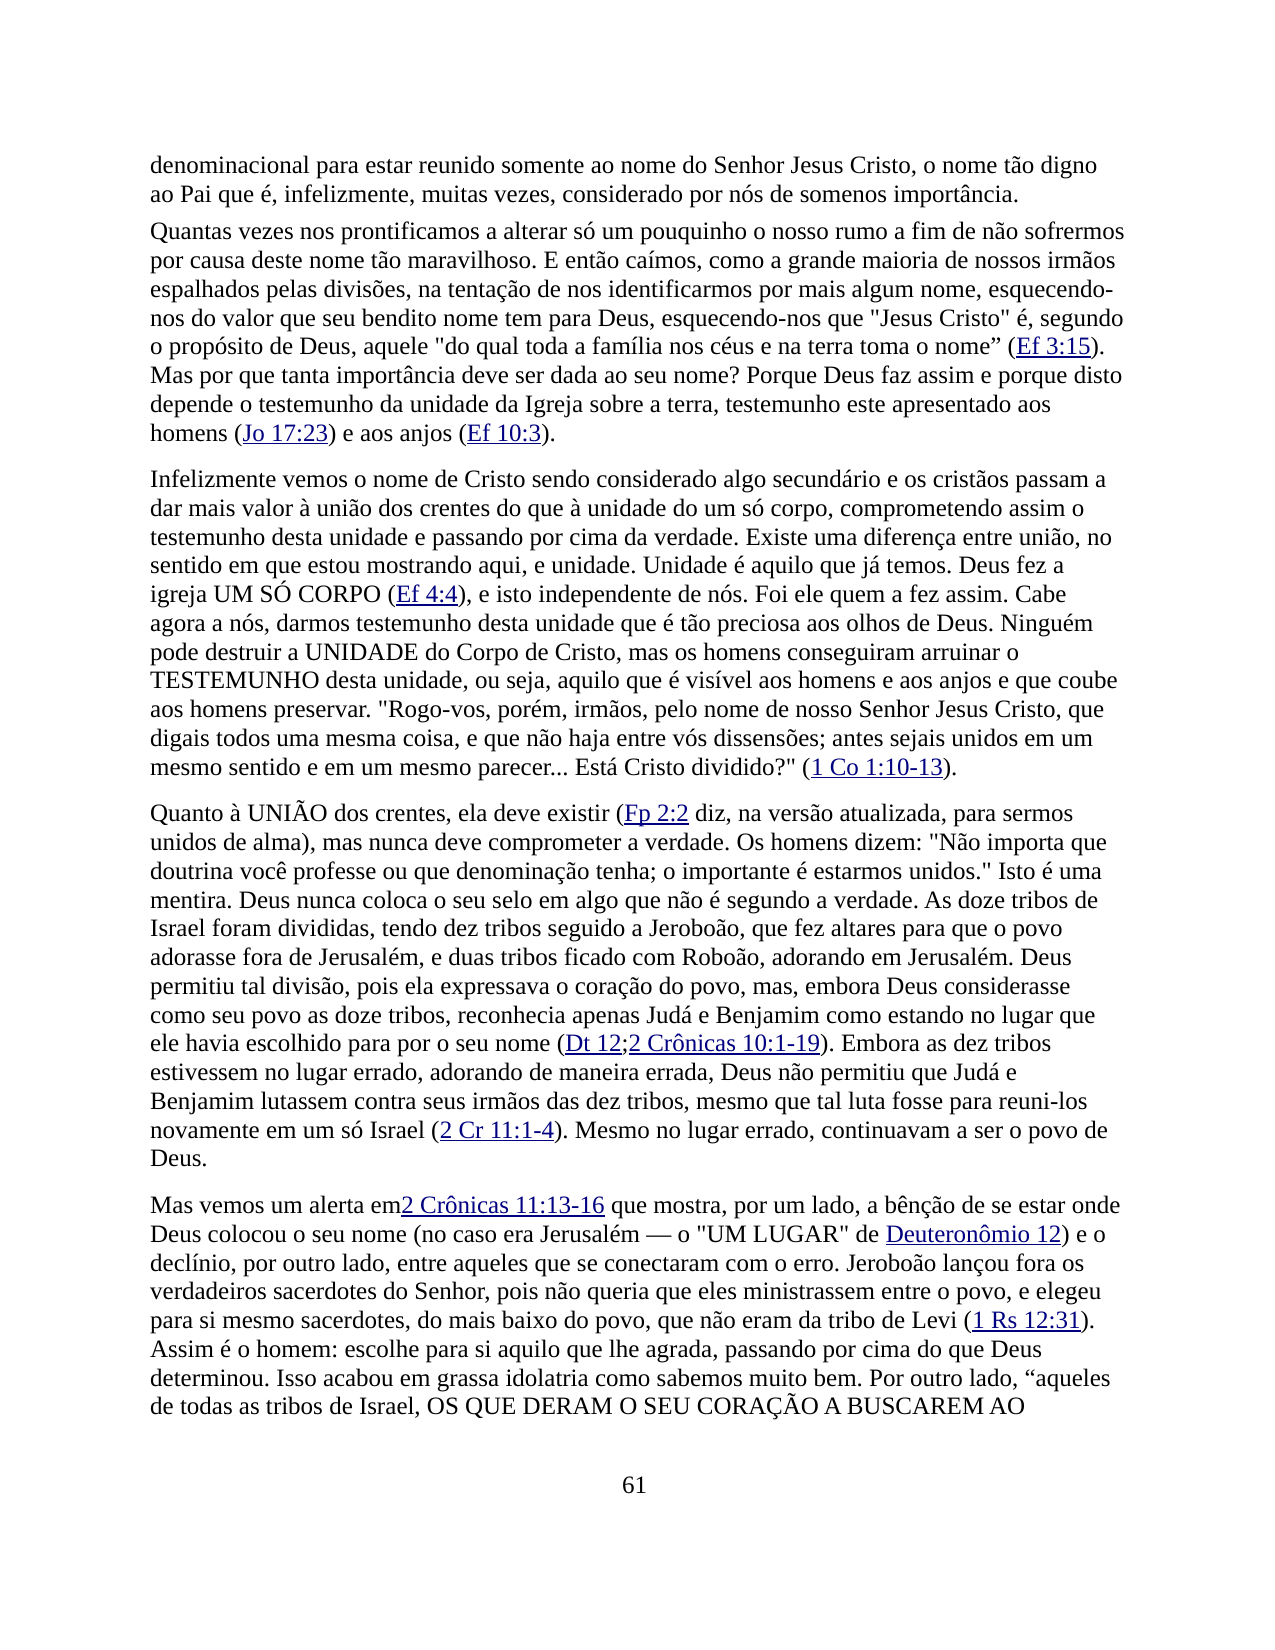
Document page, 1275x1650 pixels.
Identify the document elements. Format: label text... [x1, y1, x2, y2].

text Mas vemos um alerta em2 Crônicas 11:13-16 que mostra, por um lado, a bênção de se estar onde Deus colocou o seu nome (no caso era Jerusalém — o "UM LUGAR" de Deuteronômio 12) e o declínio, por outro lado, entre aqueles que se conectaram com o erro. Jeroboão lançou fora os verdadeiros sacerdotes do Senhor, pois não queria que eles ministrassem entre o povo, e elegeu para si mesmo sacerdotes, do mais baixo do povo, que não eram da tribo de Levi (1 Rs 12:31). Assim é o homem: escolhe para si aquilo que lhe agrada, passando por cima do que Deus determinou. Isso acabou em grassa idolatria como sabemos muito bem. Por outro lado, “aqueles de todas as tribos de Israel, OS QUE DERAM O SEU CORAÇÃO A BUSCAREM AO [150, 1190, 1125, 1420]
text Quanto à UNIÃO dos crentes, ela deve existir (Fp 2:2 diz, na versão atualizada, para sermos unidos de alma), mas nunca deve comprometer a verdade. Os homens dizem: "Não importa que doutrina você professe ou que denominação tenha; o importante é estarmos unidos." Isto é uma mentira. Deus nunca coloca o seu selo em algo que não é segundo a verdade. As doze tribos de Israel foram divididas, tendo dez tribos seguido a Jeroboão, que fez altares para que o povo adorasse fora de Jerusalém, e duas tribos ficado com Roboão, adorando em Jerusalém. Deus permitiu tal divisão, pois ela expressava o coração do povo, mas, embora Deus considerasse como seu povo as doze tribos, reconhecia apenas Judá e Benjamim como estando no lugar que ele havia escolhido para por o seu nome (Dt 12;2 Crônicas 10:1-19). Embora as dez tribos estivessem no lugar errado, adorando de maneira errada, Deus não permitiu que Judá e Benjamim lutassem contra seus irmãos das dez tribos, mesmo que tal luta fosse para reuni-los novamente em um só Israel (2 Cr 11:1-4). Mesmo no lugar errado, continuavam a ser o povo de Deus. [150, 798, 1125, 1172]
text denominacional para estar reunido somente ao nome do Senhor Jesus Cristo, o nome tão digno ao Pai que é, infelizmente, muitas vezes, considerado por nós de somenos importância. [150, 150, 1125, 207]
text Quantas vezes nos prontificamos a alterar só um pouquinho o nosso rumo a fim de não sofrermos por causa deste nome tão maravilhoso. E então caímos, como a grande maioria de nossos irmãos espalhados pelas divisões, na tentação de nos identificarmos por mais algum nome, esquecendo-nos do valor que seu bendito nome tem para Deus, esquecendo-nos que "Jesus Cristo" é, segundo o propósito de Deus, aquele "do qual toda a família nos céus e na terra toma o nome” (Ef 3:15). Mas por que tanta importância deve ser dada ao seu nome? Porque Deus faz assim e porque disto depende o testemunho da unidade da Igreja sobre a terra, testemunho este apresentado aos homens (Jo 17:23) e aos anjos (Ef 10:3). [150, 216, 1125, 446]
text Infelizmente vemos o nome de Cristo sendo considerado algo secundário e os cristãos passam a dar mais valor à união dos crentes do que à unidade do um só corpo, comprometendo assim o testemunho desta unidade e passando por cima da verdade. Existe uma diferença entre união, no sentido em que estou mostrando aqui, e unidade. Unidade é aquilo que já temos. Deus fez a igreja UM SÓ CORPO (Ef 4:4), e isto independente de nós. Foi ele quem a fez assim. Cabe agora a nós, darmos testemunho desta unidade que é tão preciosa aos olhos de Deus. Ninguém pode destruir a UNIDADE do Corpo de Cristo, mas os homens conseguiram arruinar o TESTEMUNHO desta unidade, ou seja, aquilo que é visível aos homens e aos anjos e que coube aos homens preservar. "Rogo-vos, porém, irmãos, pelo nome de nosso Senhor Jesus Cristo, que digais todos uma mesma coisa, e que não haja entre vós dissensões; antes sejais unidos em um mesmo sentido e em um mesmo parecer... Está Cristo dividido?" (1 Co 1:10-13). [150, 464, 1125, 781]
